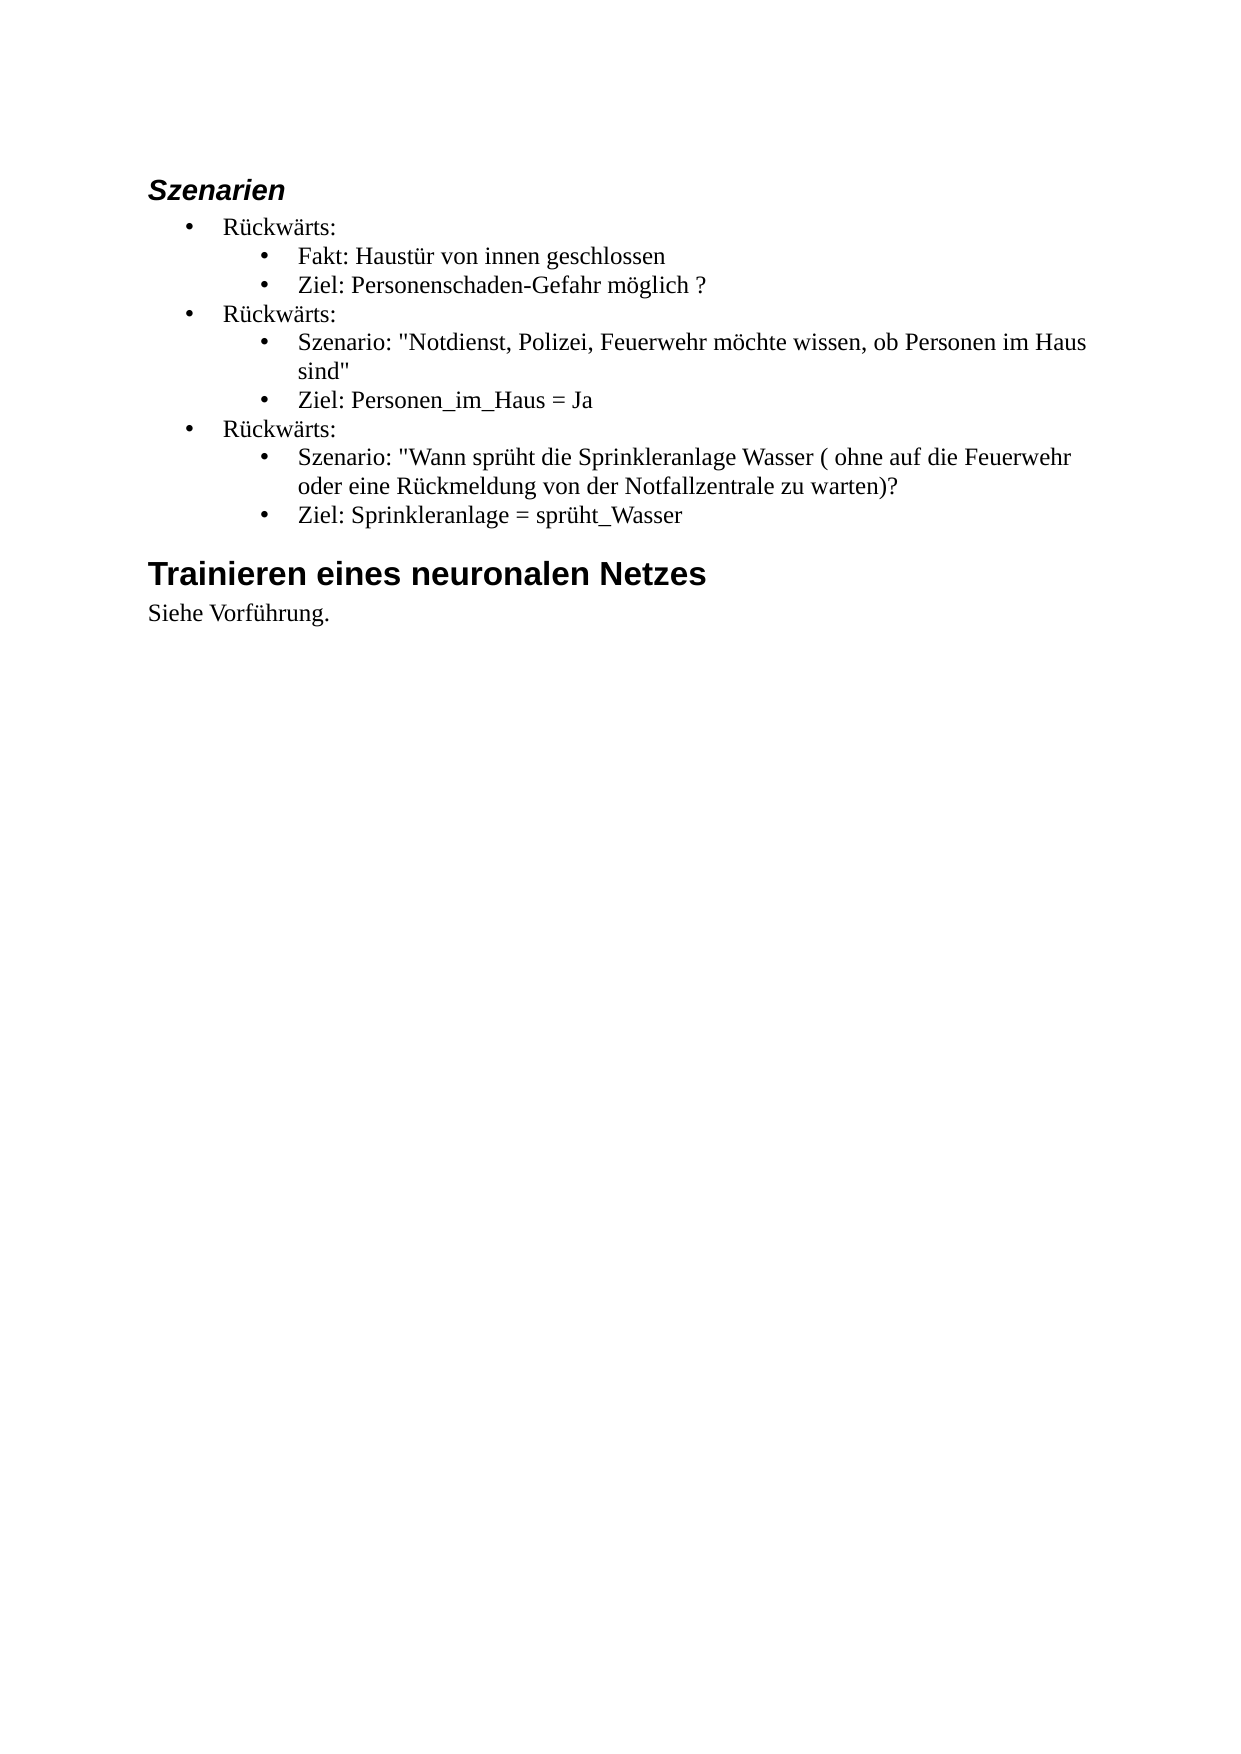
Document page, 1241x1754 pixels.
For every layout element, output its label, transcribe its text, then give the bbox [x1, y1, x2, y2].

list Rückwärts: [185, 299, 1093, 327]
list Szenario: "Notdienst, Polizei, Feuerwehr möchte wissen, ob Personen im Haus sind" [260, 327, 1093, 385]
list Rückwärts: [185, 212, 1093, 241]
list Szenario: "Wann sprüht die Sprinkleranlage Wasser ( ohne auf die Feuerwehr oder eine Rückmeldung von der Notfallzentrale zu warten)? [260, 442, 1093, 500]
list Rückwärts: [185, 414, 1093, 442]
list Ziel: Personen_im_Haus = Ja [260, 385, 1093, 414]
subtitle Szenarien [148, 173, 1093, 206]
text Siehe Vorführung. [148, 598, 1093, 627]
list Fakt: Haustür von innen geschlossen [260, 241, 1093, 270]
list Ziel: Sprinkleranlage = sprüht_Wasser [260, 500, 1093, 529]
subtitle Trainieren eines neuronalen Netzes [148, 554, 1093, 592]
list Ziel: Personenschaden-Gefahr möglich ? [260, 270, 1093, 299]
